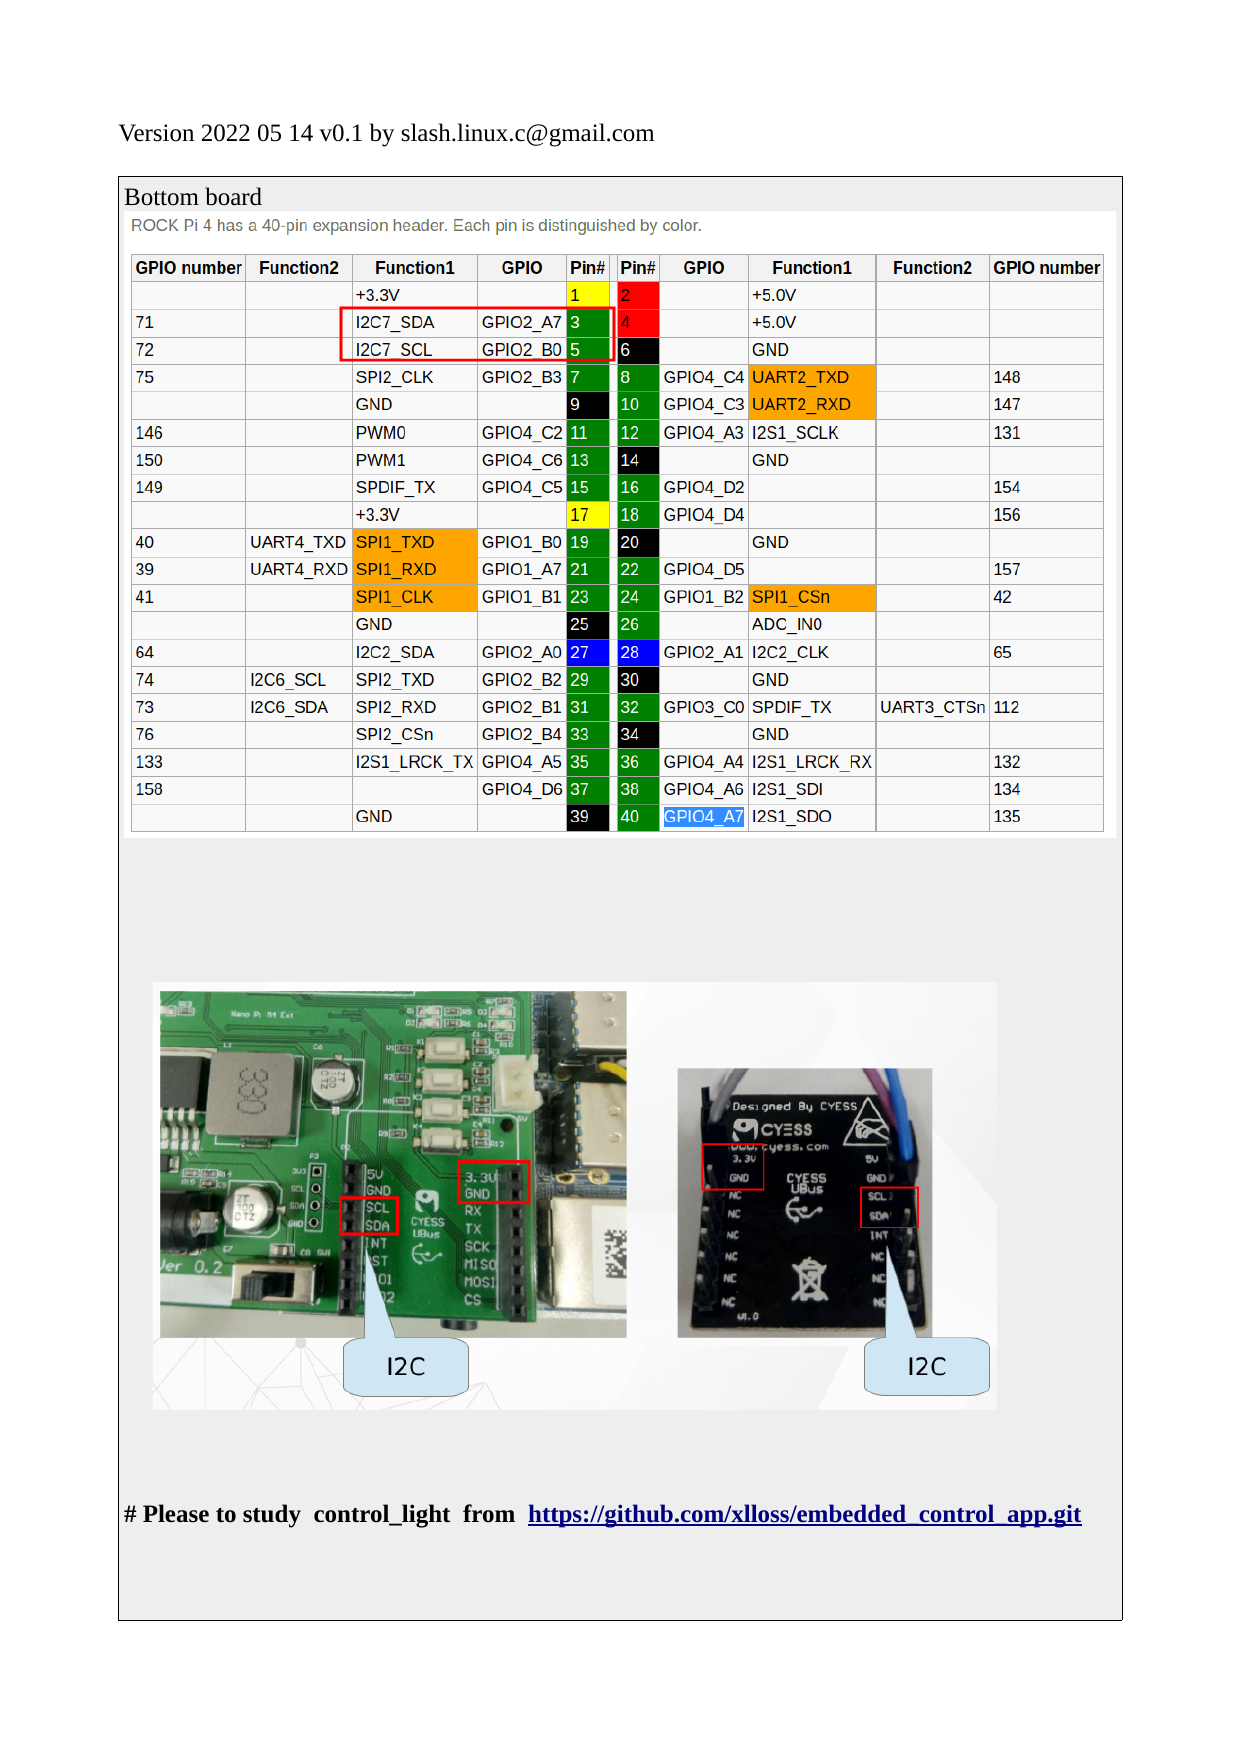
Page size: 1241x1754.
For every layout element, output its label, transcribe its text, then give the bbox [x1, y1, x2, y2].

picture [152, 982, 998, 1410]
picture [123, 211, 1117, 838]
table_cell Bottom board # Please to study control_light from https://github.com/xlloss/embedded_control_app.git [119, 177, 1122, 1620]
